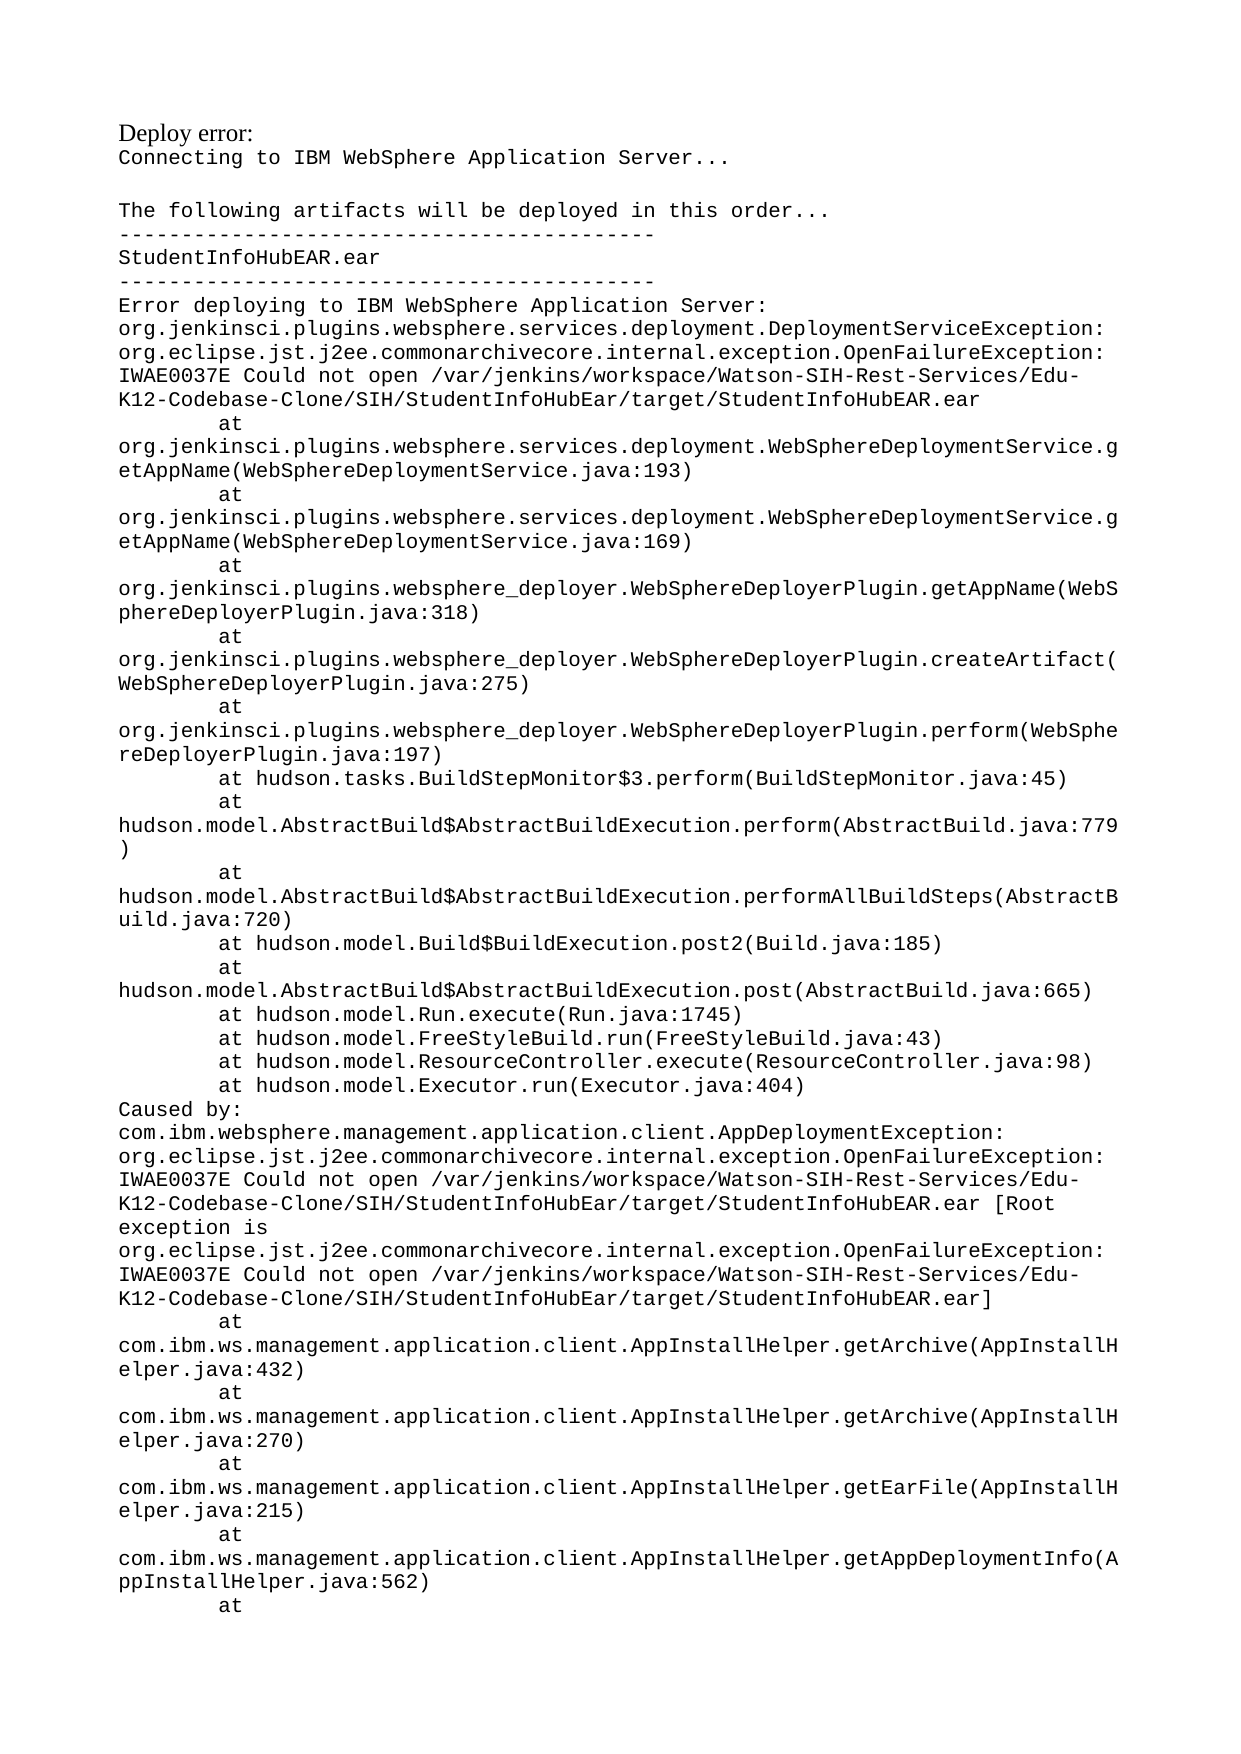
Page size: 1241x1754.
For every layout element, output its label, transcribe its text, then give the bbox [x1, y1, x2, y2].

text at hudson.tasks.BuildStepMonitor$3.perform(BuildStepMonitor.java:45) [118, 767, 1122, 791]
text at com.ibm.ws.management.application.client.AppInstallHelper.getArchive(AppInstallHelper.java:432) [118, 1311, 1122, 1382]
text at hudson.model.AbstractBuild$AbstractBuildExecution.performAllBuildSteps(AbstractBuild.java:720) [118, 862, 1122, 933]
text at org.jenkinsci.plugins.websphere_deployer.WebSphereDeployerPlugin.perform(WebSphereDeployerPlugin.java:197) [118, 697, 1122, 767]
text at hudson.model.ResourceController.execute(ResourceController.java:98) [118, 1051, 1122, 1075]
text Caused by: com.ibm.websphere.management.application.client.AppDeploymentException: org.eclipse.jst.j2ee.commonarchivecore.internal.exception.OpenFailureException: IWAE0037E Could not open /var/jenkins/workspace/Watson-SIH-Rest-Services/Edu-K12-Codebase-Clone/SIH/StudentInfoHubEar/target/StudentInfoHubEAR.ear [Root exception is org.eclipse.jst.j2ee.commonarchivecore.internal.exception.OpenFailureException: IWAE0037E Could not open /var/jenkins/workspace/Watson-SIH-Rest-Services/Edu-K12-Codebase-Clone/SIH/StudentInfoHubEar/target/StudentInfoHubEAR.ear] [118, 1098, 1122, 1311]
text at org.jenkinsci.plugins.websphere_deployer.WebSphereDeployerPlugin.getAppName(WebSphereDeployerPlugin.java:318) [118, 555, 1122, 626]
text at com.ibm.ws.management.application.client.AppInstallHelper.getAppDeploymentInfo(AppInstallHelper.java:562) [118, 1524, 1122, 1595]
text at hudson.model.AbstractBuild$AbstractBuildExecution.perform(AbstractBuild.java:779) [118, 791, 1122, 862]
text at org.jenkinsci.plugins.websphere_deployer.WebSphereDeployerPlugin.createArtifact(WebSphereDeployerPlugin.java:275) [118, 626, 1122, 697]
text at org.jenkinsci.plugins.websphere.services.deployment.WebSphereDeploymentService.getAppName(WebSphereDeploymentService.java:169) [118, 484, 1122, 555]
text Connecting to IBM WebSphere Application Server... [118, 147, 1122, 171]
text at hudson.model.Run.execute(Run.java:1745) [118, 1004, 1122, 1028]
text at hudson.model.Build$BuildExecution.post2(Build.java:185) [118, 933, 1122, 957]
text at hudson.model.FreeStyleBuild.run(FreeStyleBuild.java:43) [118, 1028, 1122, 1051]
text at hudson.model.Executor.run(Executor.java:404) [118, 1075, 1122, 1098]
text StudentInfoHubEAR.ear [118, 247, 1122, 271]
text ------------------------------------------- [118, 271, 1122, 294]
text at org.jenkinsci.plugins.websphere.services.deployment.WebSphereDeploymentService.getAppName(WebSphereDeploymentService.java:193) [118, 413, 1122, 484]
text ------------------------------------------- [118, 224, 1122, 247]
text Deploy error: [118, 118, 1122, 147]
text at com.ibm.ws.management.application.client.AppInstallHelper.getArchive(AppInstallHelper.java:270) [118, 1382, 1122, 1453]
text at hudson.model.AbstractBuild$AbstractBuildExecution.post(AbstractBuild.java:665) [118, 957, 1122, 1004]
text at com.ibm.ws.management.application.client.AppInstallHelper.getEarFile(AppInstallHelper.java:215) [118, 1453, 1122, 1524]
text The following artifacts will be deployed in this order... [118, 200, 1122, 224]
text at [118, 1595, 1122, 1619]
text Error deploying to IBM WebSphere Application Server: org.jenkinsci.plugins.websphere.services.deployment.DeploymentServiceException: org.eclipse.jst.j2ee.commonarchivecore.internal.exception.OpenFailureException: IWAE0037E Could not open /var/jenkins/workspace/Watson-SIH-Rest-Services/Edu-K12-Codebase-Clone/SIH/StudentInfoHubEar/target/StudentInfoHubEAR.ear [118, 294, 1122, 413]
